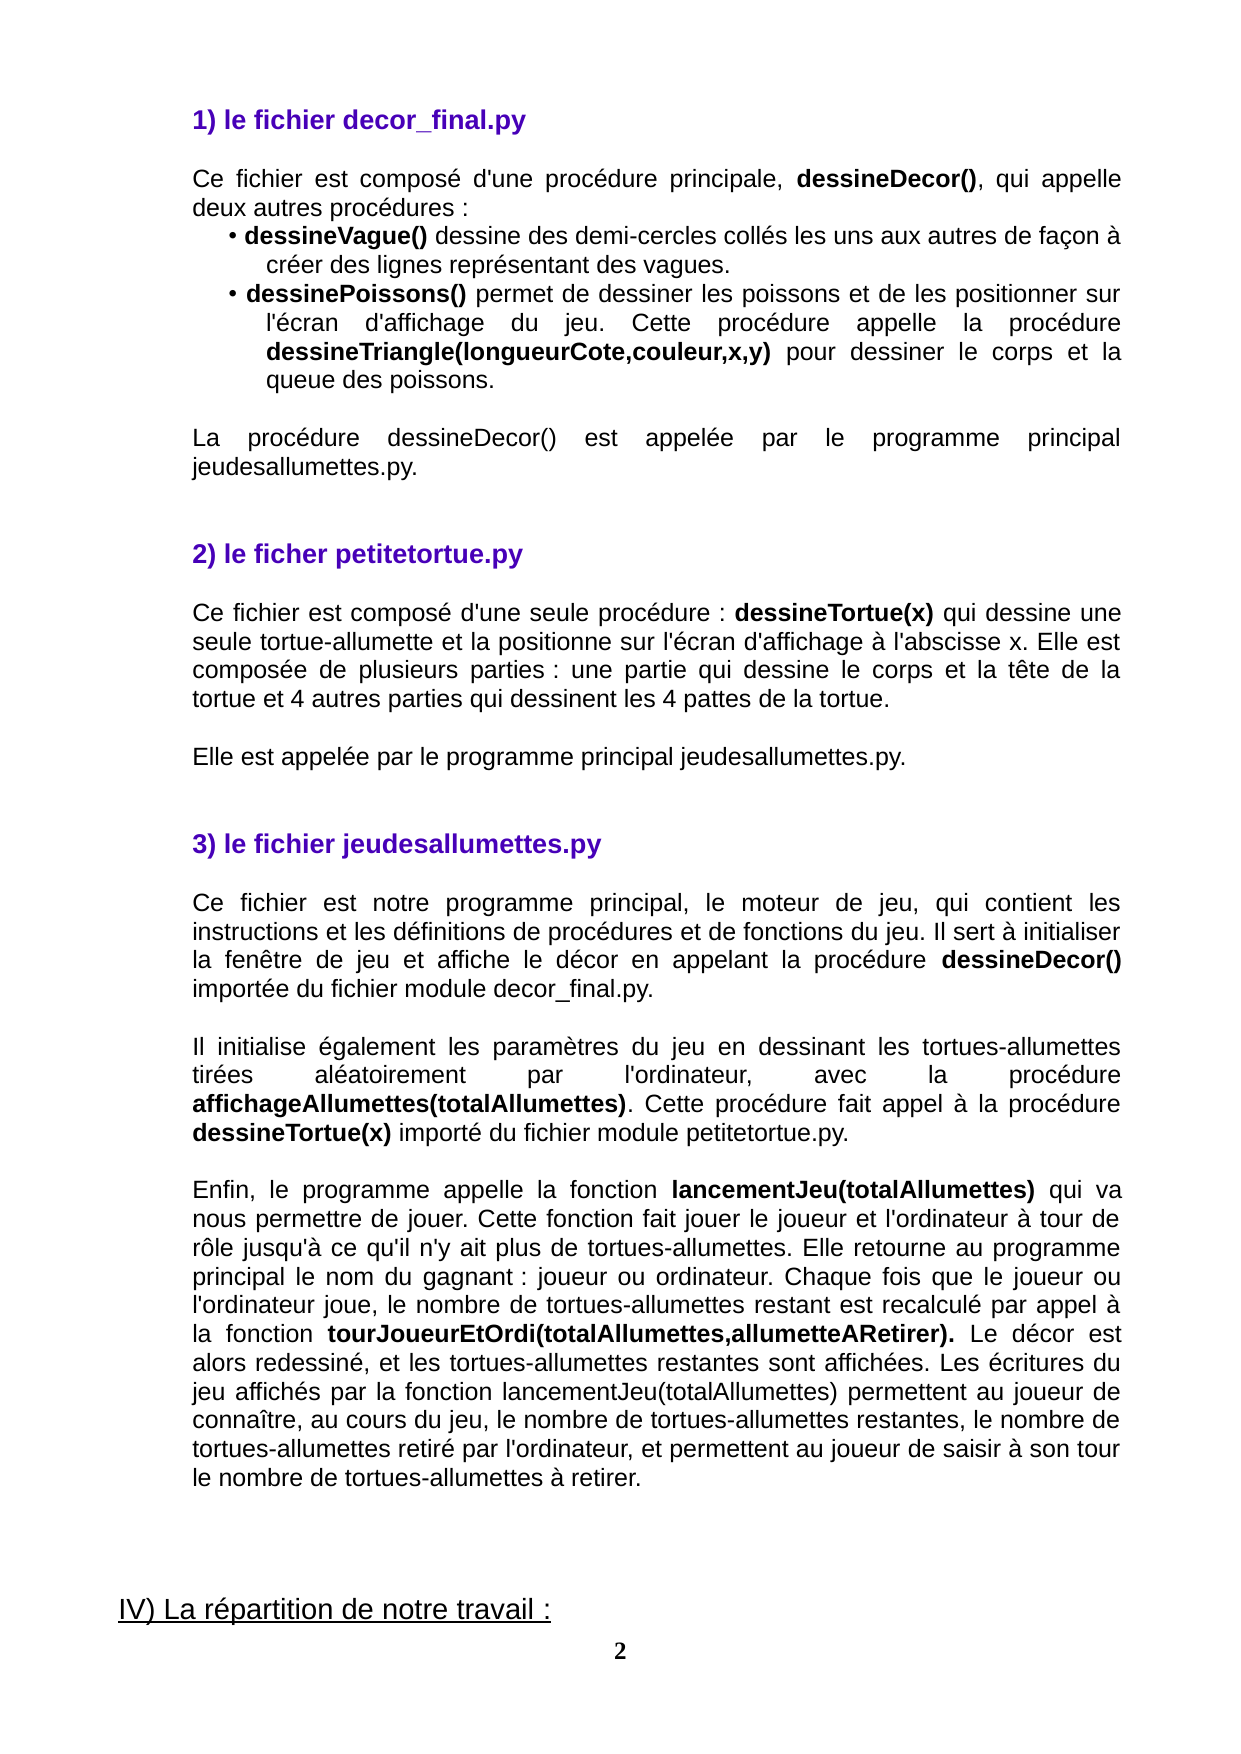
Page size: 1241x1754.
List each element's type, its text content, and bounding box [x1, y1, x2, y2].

text Enfin, le programme appelle la fonction lancementJeu(totalAllumettes) qui va nous permettre de jouer. Cette fonction fait jouer le joueur et l'ordinateur à tour de rôle jusqu'à ce qu'il n'y ait plus de tortues-allumettes. Elle retourne au programme principal le nom du gagnant : joueur ou ordinateur. Chaque fois que le joueur ou l'ordinateur joue, le nombre de tortues-allumettes restant est recalculé par appel à la fonction tourJoueurEtOrdi(totalAllumettes,allumetteARetirer). Le décor est alors redessiné, et les tortues-allumettes restantes sont affichées. Les écritures du jeu affichés par la fonction lancementJeu(totalAllumettes) permettent au joueur de connaître, au cours du jeu, le nombre de tortues-allumettes restantes, le nombre de tortues-allumettes retiré par l'ordinateur, et permettent au joueur de saisir à son tour le nombre de tortues-allumettes à retirer. [192, 1175, 1122, 1491]
text Ce fichier est composé d'une seule procédure : dessineTortue(x) qui dessine une seule tortue-allumette et la positionne sur l'écran d'affichage à l'abscisse x. Elle est composée de plusieurs parties : une partie qui dessine le corps et la tête de la tortue et 4 autres parties qui dessinent les 4 pattes de la tortue. [192, 598, 1122, 713]
text Ce fichier est composé d'une procédure principale, dessineDecor(), qui appelle deux autres procédures : [192, 164, 1122, 221]
text IV) La répartition de notre travail : [118, 1592, 1122, 1626]
list dessinePoissons() permet de dessiner les poissons et de les positionner sur l'écran d'affichage du jeu. Cette procédure appelle la procédure dessineTriangle(longueurCote,couleur,x,y) pour dessiner le corps et la queue des poissons. [228, 279, 1122, 394]
text La procédure dessineDecor() est appelée par le programme principal jeudesallumettes.py. [192, 423, 1122, 480]
text 2) le ficher petitetortue.py [192, 538, 1122, 569]
text Ce fichier est notre programme principal, le moteur de jeu, qui contient les instructions et les définitions de procédures et de fonctions du jeu. Il sert à initialiser la fenêtre de jeu et affiche le décor en appelant la procédure dessineDecor() importée du fichier module decor_final.py. [192, 888, 1122, 1003]
list dessineVague() dessine des demi-cercles collés les uns aux autres de façon à créer des lignes représentant des vagues. [228, 221, 1122, 279]
text Il initialise également les paramètres du jeu en dessinant les tortues-allumettes tirées aléatoirement par l'ordinateur, avec la procédure affichageAllumettes(totalAllumettes). Cette procédure fait appel à la procédure dessineTortue(x) importé du fichier module petitetortue.py. [192, 1031, 1122, 1146]
text Elle est appelée par le programme principal jeudesallumettes.py. [192, 741, 1122, 770]
text 3) le fichier jeudesallumettes.py [192, 828, 1122, 859]
text 1) le fichier decor_final.py [192, 104, 1122, 135]
